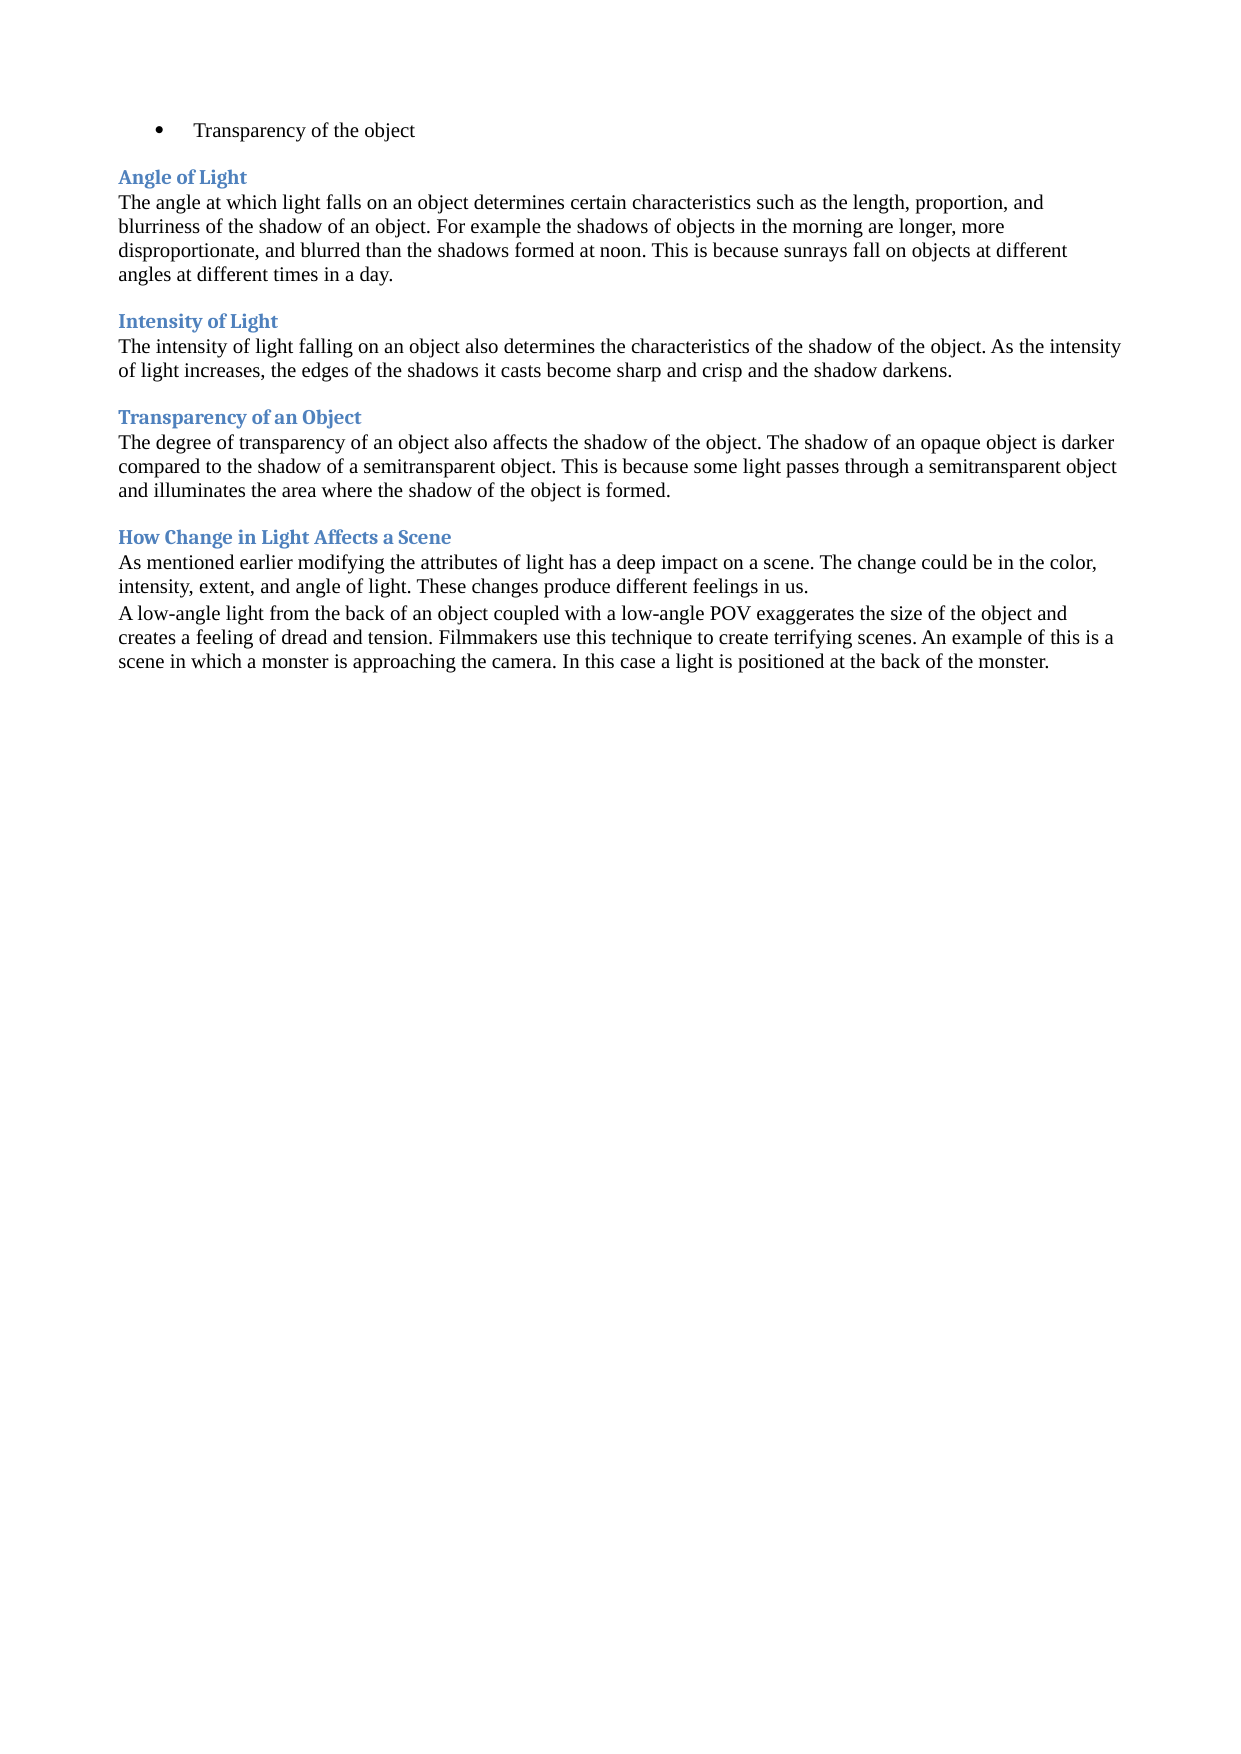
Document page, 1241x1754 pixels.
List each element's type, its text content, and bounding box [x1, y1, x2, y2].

text The intensity of light falling on an object also determines the characteristics of the shadow of the object. As the intensity of light increases, the edges of the shadows it casts become sharp and crisp and the shadow darkens. [118, 334, 1122, 382]
text The angle at which light falls on an object determines certain characteristics such as the length, proportion, and blurriness of the shadow of an object. For example the shadows of objects in the morning are longer, more disproportionate, and blurred than the shadows formed at noon. This is because sunrays fall on objects at different angles at different times in a day. [118, 190, 1122, 286]
list Transparency of the object [156, 118, 1122, 142]
text A low-angle light from the back of an object coupled with a low-angle POV exaggerates the size of the object and creates a feeling of dread and tension. Filmmakers use this technique to create terrifying scenes. An example of this is a scene in which a monster is approaching the camera. In this case a light is positioned at the back of the monster. [118, 601, 1122, 673]
subtitle Transparency of an Object [118, 406, 1122, 430]
text As mentioned earlier modifying the attributes of light has a deep impact on a scene. The change could be in the color, intensity, extent, and angle of light. These changes produce different feelings in us. [118, 549, 1122, 598]
subtitle Intensity of Light [118, 310, 1122, 334]
subtitle How Change in Light Affects a Scene [118, 526, 1122, 549]
subtitle Angle of Light [118, 166, 1122, 190]
text The degree of transparency of an object also affects the shadow of the object. The shadow of an opaque object is darker compared to the shadow of a semitransparent object. This is because some light passes through a semitransparent object and illuminates the area where the shadow of the object is formed. [118, 430, 1122, 502]
